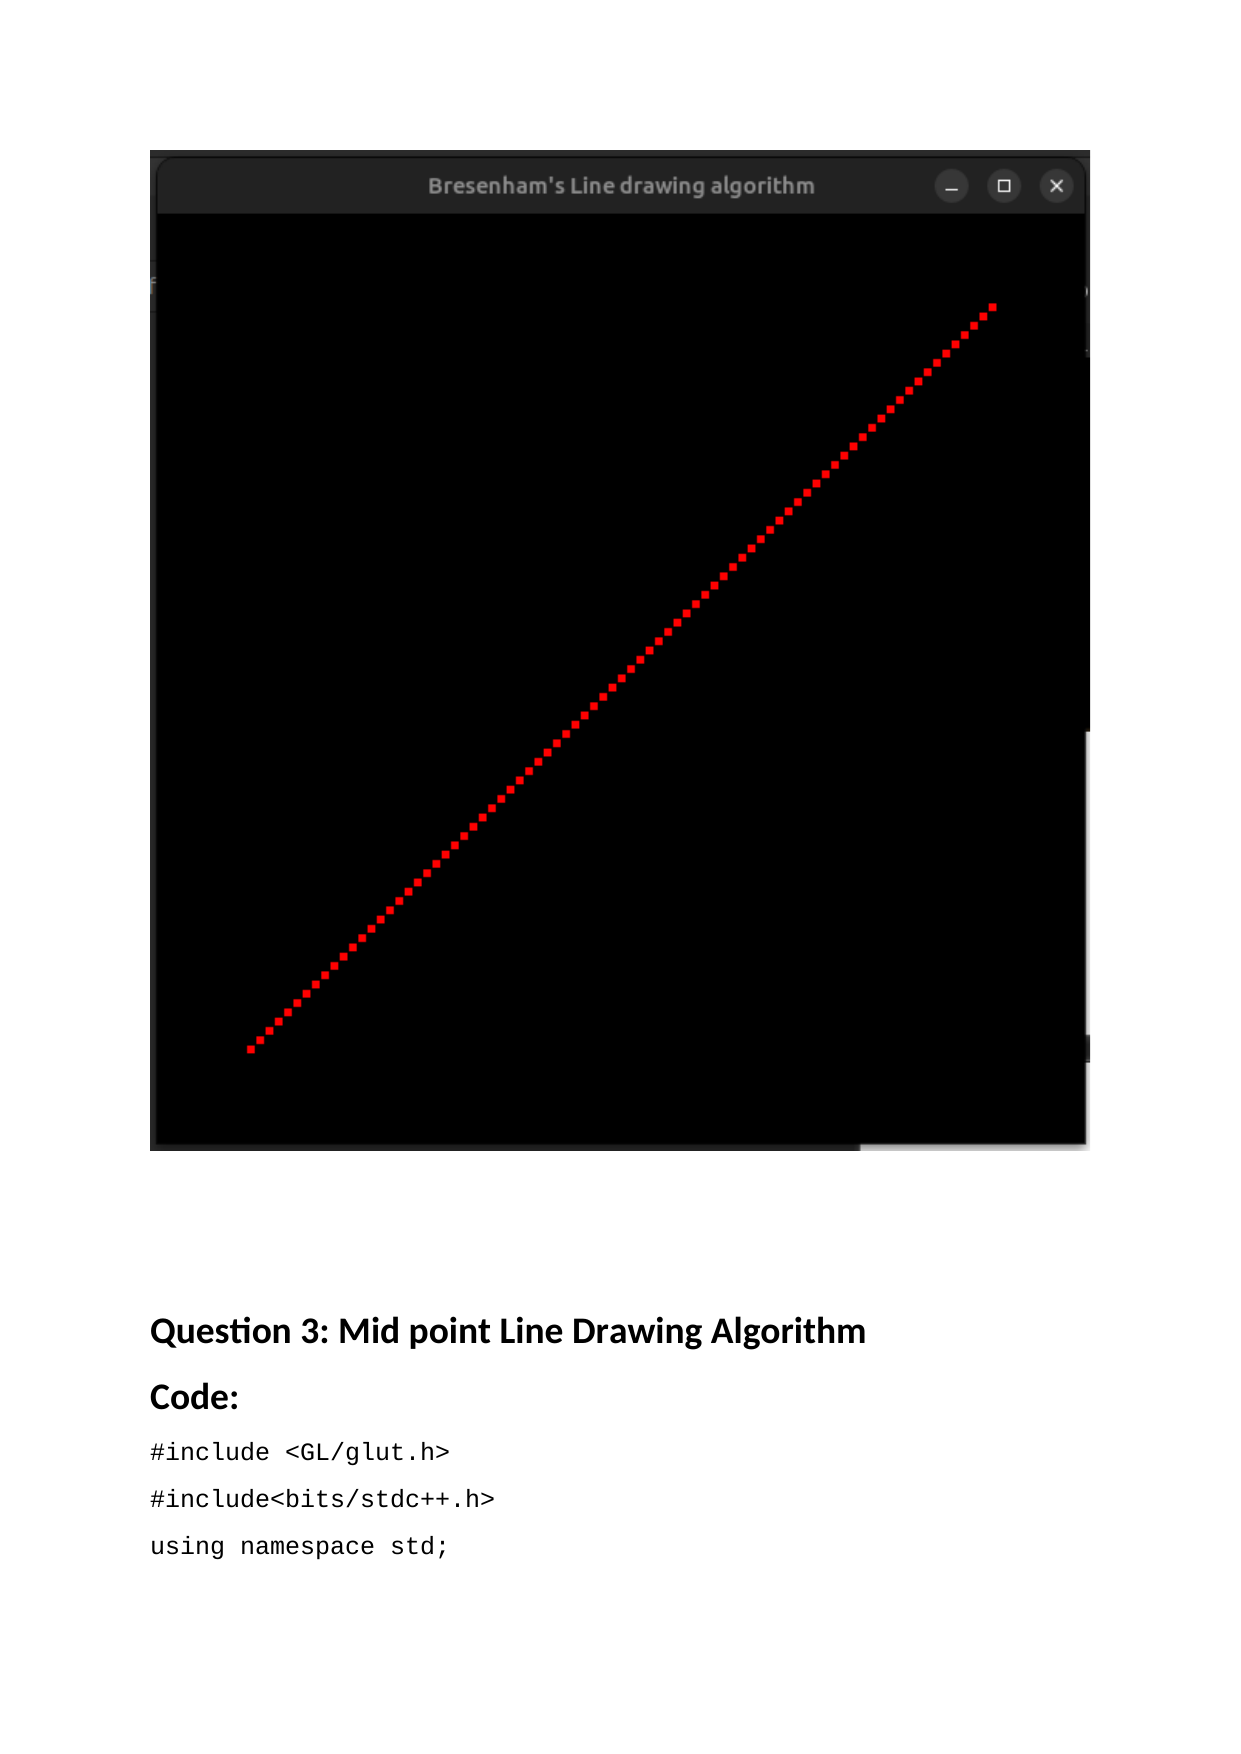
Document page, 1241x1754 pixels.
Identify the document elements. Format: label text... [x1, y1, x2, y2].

picture [150, 150, 1091, 1151]
text #include <GL/glut.h> [150, 1439, 1090, 1468]
text using namespace std; [150, 1534, 1090, 1562]
text #include<bits/stdc++.h> [150, 1487, 1090, 1515]
text Question 3: Mid point Line Drawing Algorithm [150, 1307, 1090, 1353]
text Code: [150, 1373, 1090, 1419]
